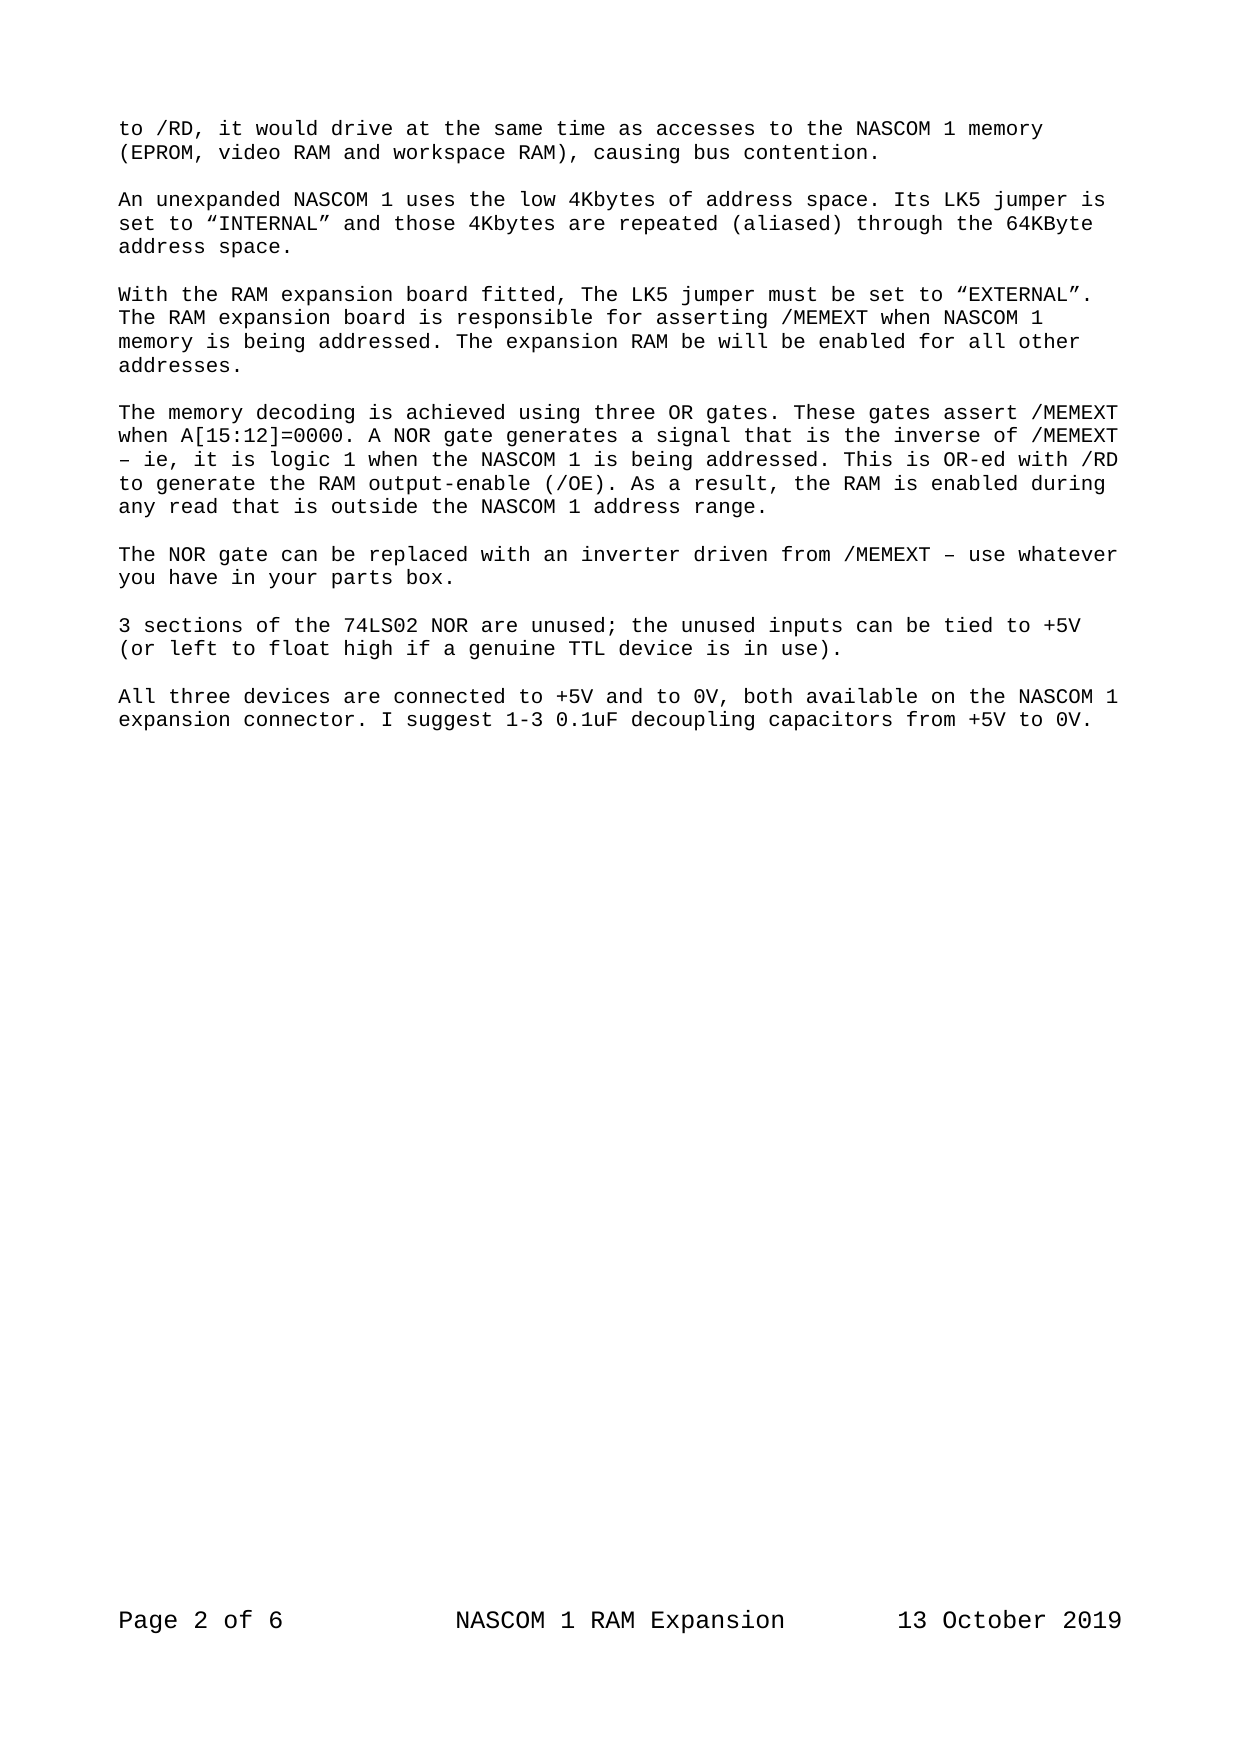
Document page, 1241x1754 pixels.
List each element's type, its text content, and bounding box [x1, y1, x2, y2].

text An unexpanded NASCOM 1 uses the low 4Kbytes of address space. Its LK5 jumper is set to “INTERNAL” and those 4Kbytes are repeated (aliased) through the 64KByte address space. [118, 189, 1122, 260]
text With the RAM expansion board fitted, The LK5 jumper must be set to “EXTERNAL”. The RAM expansion board is responsible for asserting /MEMEXT when NASCOM 1 memory is being addressed. The expansion RAM be will be enabled for all other addresses. [118, 284, 1122, 378]
text The memory decoding is achieved using three OR gates. These gates assert /MEMEXT when A[15:12]=0000. A NOR gate generates a signal that is the inverse of /MEMEXT – ie, it is logic 1 when the NASCOM 1 is being addressed. This is OR-ed with /RD to generate the RAM output-enable (/OE). As a result, the RAM is enabled during any read that is outside the NASCOM 1 address range. [118, 402, 1122, 520]
text All three devices are connected to +5V and to 0V, both available on the NASCOM 1 expansion connector. I suggest 1-3 0.1uF decoupling capacitors from +5V to 0V. [118, 686, 1122, 733]
text The NOR gate can be replaced with an inverter driven from /MEMEXT – use whatever you have in your parts box. [118, 544, 1122, 591]
text to /RD, it would drive at the same time as accesses to the NASCOM 1 memory (EPROM, video RAM and workspace RAM), causing bus contention. [118, 118, 1122, 165]
text 3 sections of the 74LS02 NOR are unused; the unused inputs can be tied to +5V (or left to float high if a genuine TTL device is in use). [118, 615, 1122, 662]
